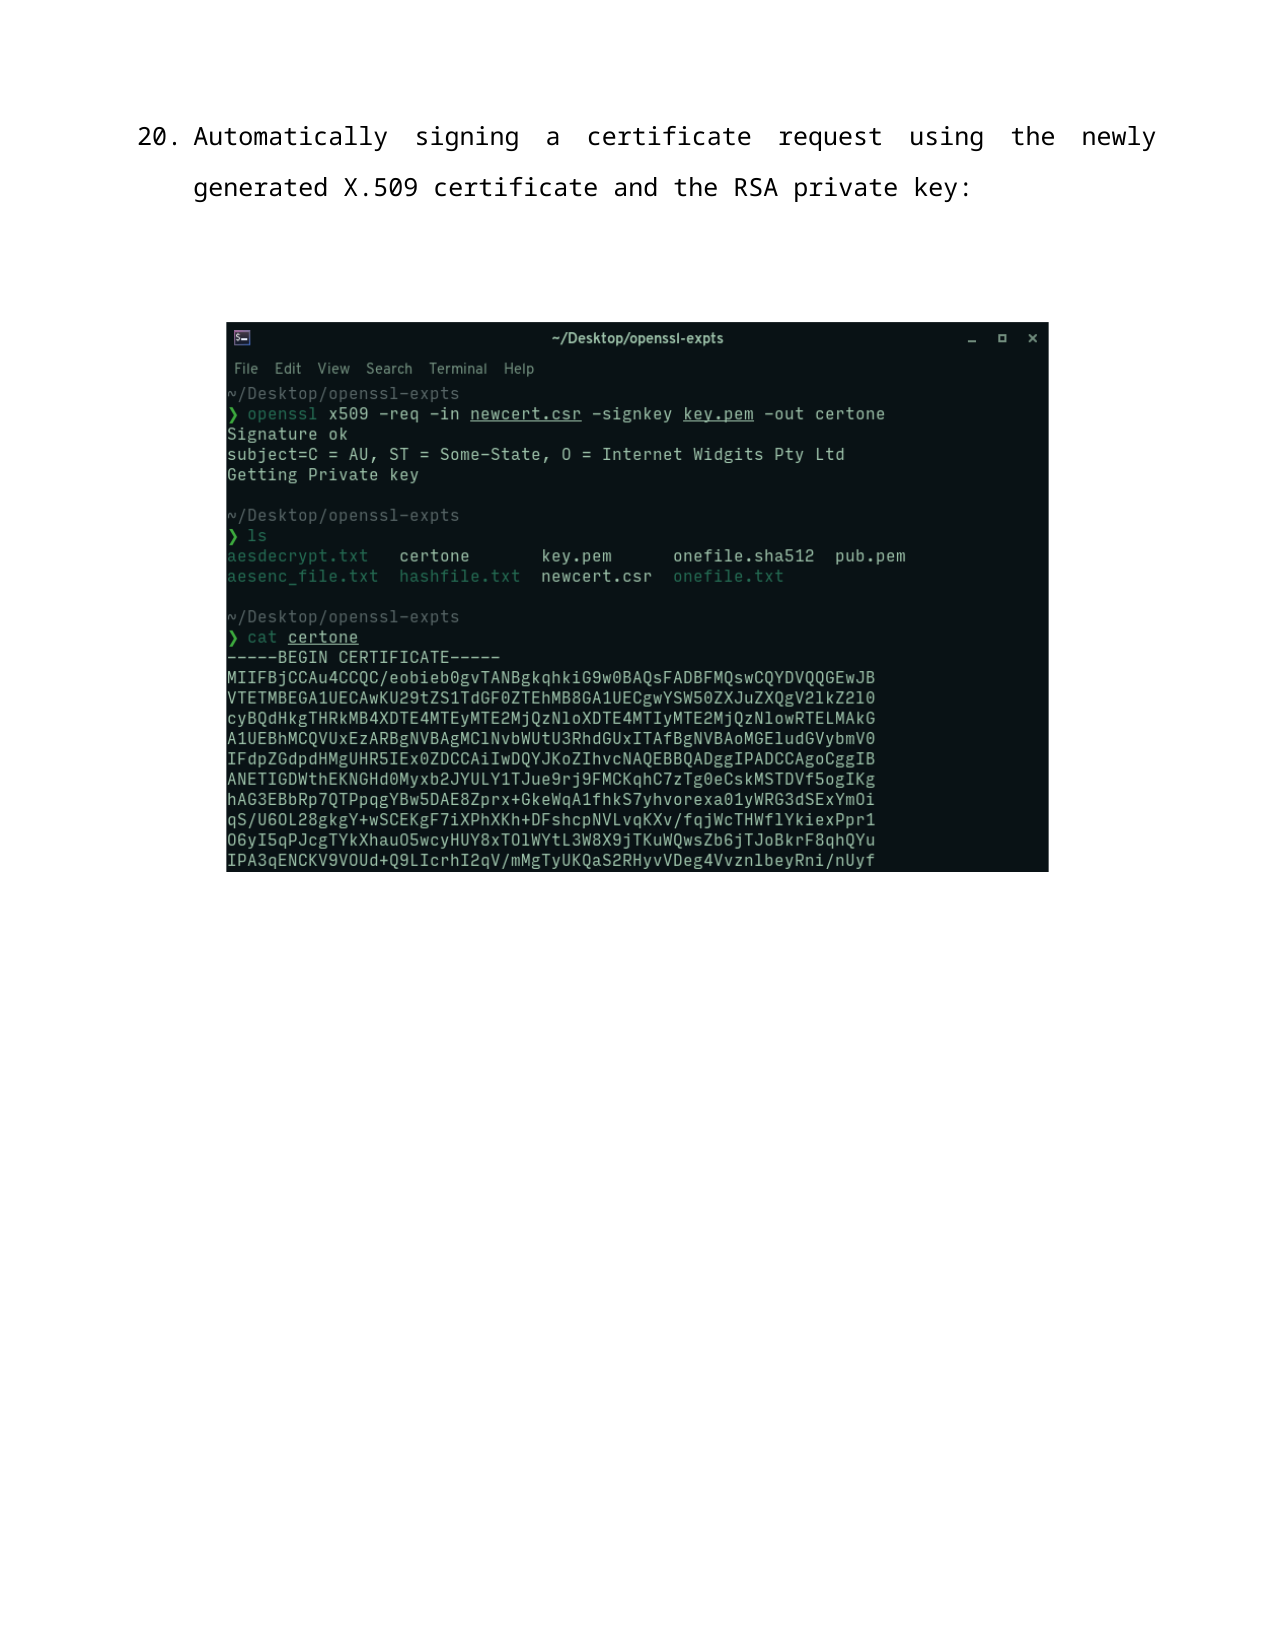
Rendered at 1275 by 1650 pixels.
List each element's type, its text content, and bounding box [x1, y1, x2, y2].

list Automatically signing a certificate request using the newly generated X.509 certificate and the RSA private key: [137, 118, 1157, 203]
picture [226, 322, 1049, 872]
